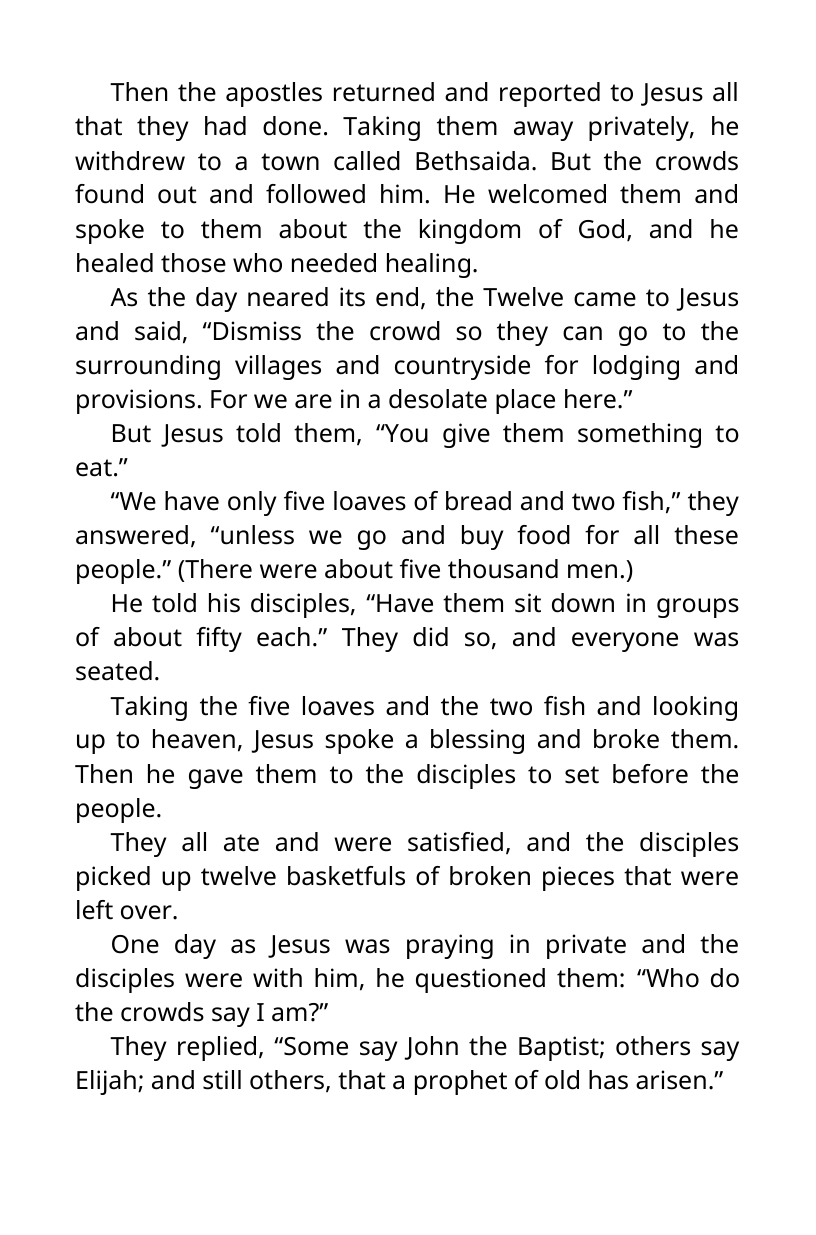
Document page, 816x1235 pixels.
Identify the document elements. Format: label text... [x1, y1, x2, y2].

text Then the apostles returned and reported to Jesus all that they had done. Taking them away privately, he withdrew to a town called Bethsaida. But the crowds found out and followed him. He welcomed them and spoke to them about the kingdom of God, and he healed those who needed healing. [75, 75, 740, 279]
text Taking the five loaves and the two fish and looking up to heaven, Jesus spoke a blessing and broke them. Then he gave them to the disciples to set before the people. [75, 688, 740, 824]
text “We have only five loaves of bread and two fish,” they answered, “unless we go and buy food for all these people.” (There were about five thousand men.) [75, 484, 740, 586]
text But Jesus told them, “You give them something to eat.” [75, 416, 740, 484]
text They replied, “Some say John the Baptist; others say Elijah; and still others, that a prophet of old has arisen.” [75, 1029, 740, 1097]
text They all ate and were satisfied, and the disciples picked up twelve basketfuls of broken pieces that were left over. [75, 824, 740, 927]
text He told his disciples, “Have them sit down in groups of about fifty each.” They did so, and everyone was seated. [75, 586, 740, 688]
text As the day neared its end, the Twelve came to Jesus and said, “Dismiss the crowd so they can go to the surrounding villages and countryside for lodging and provisions. For we are in a desolate place here.” [75, 279, 740, 416]
text One day as Jesus was praying in private and the disciples were with him, he questioned them: “Who do the crowds say I am?” [75, 927, 740, 1029]
